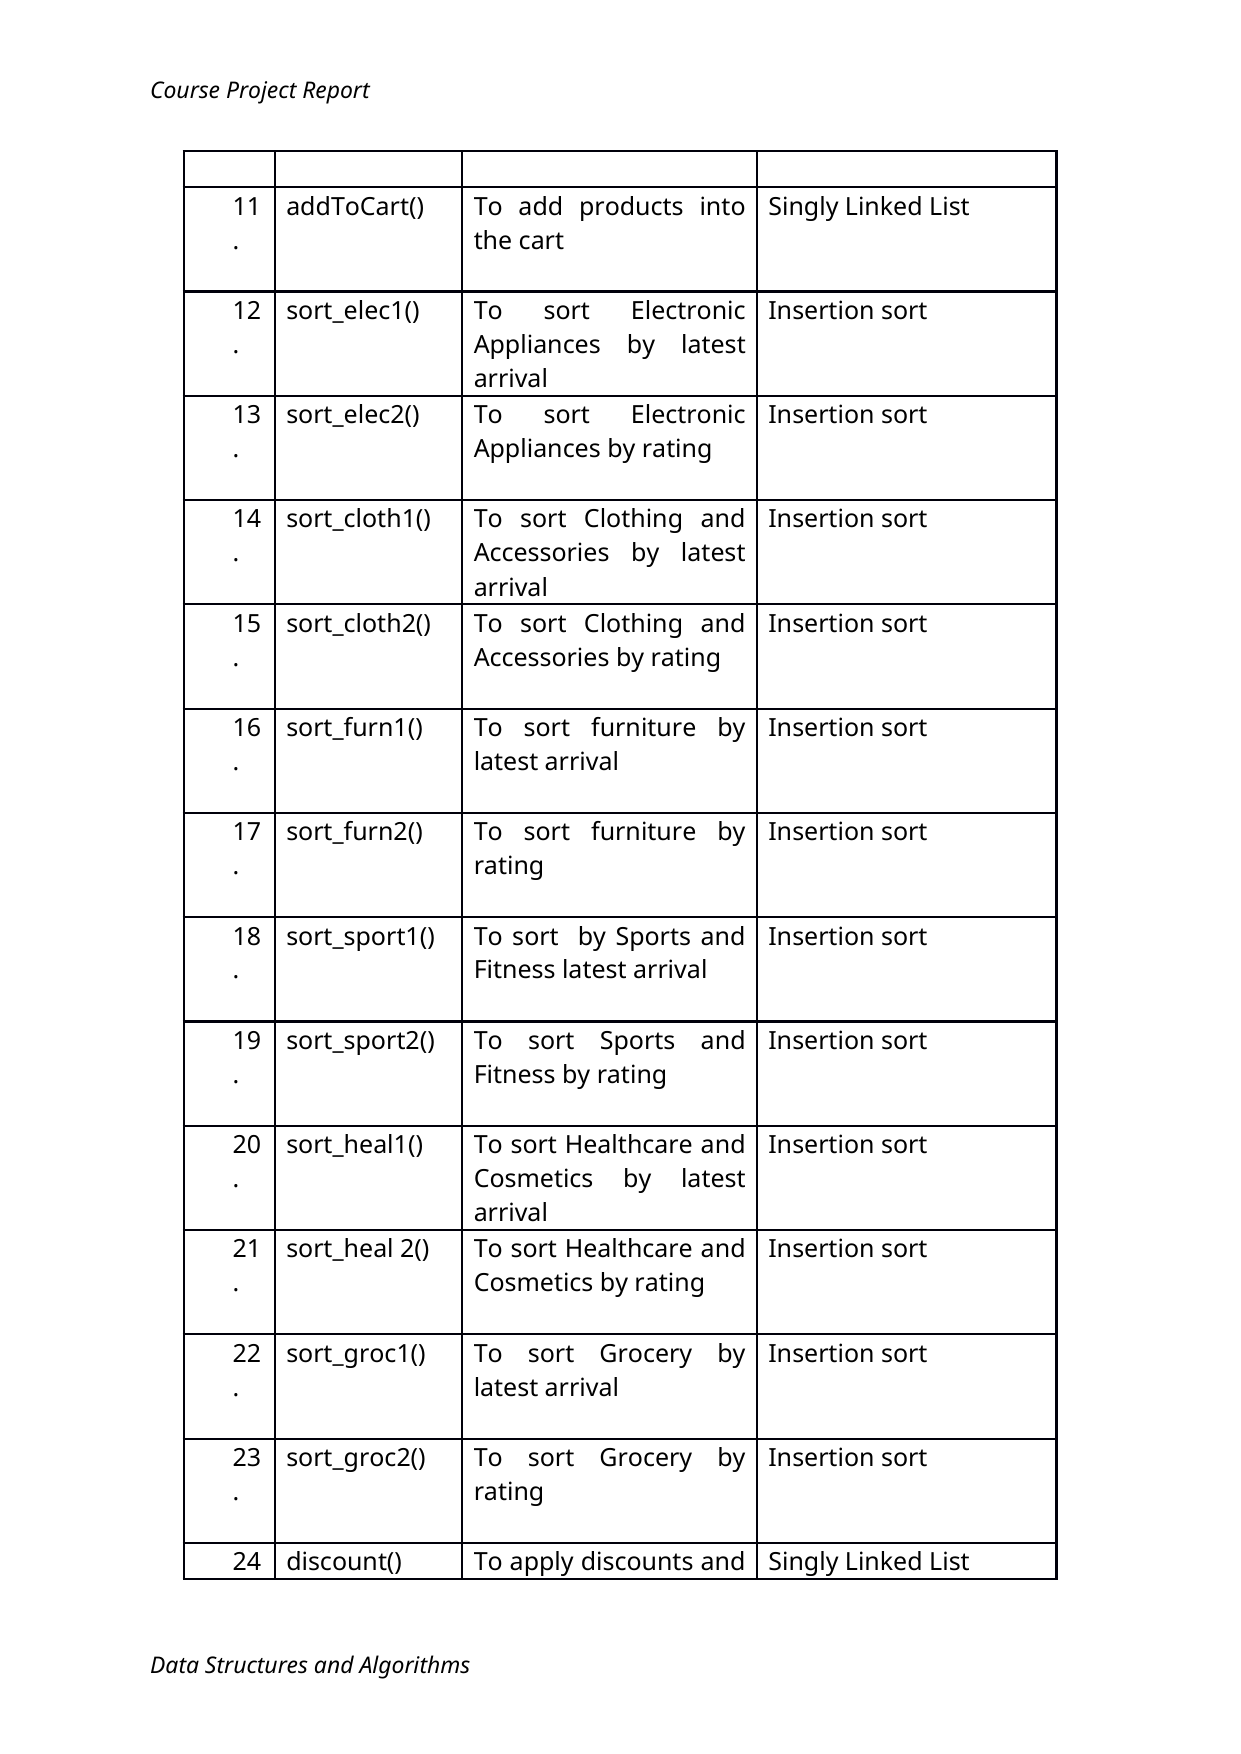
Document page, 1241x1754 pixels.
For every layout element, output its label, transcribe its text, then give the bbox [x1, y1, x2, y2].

table_cell sort_elec1() [276, 293, 461, 395]
table_cell [185, 918, 274, 1020]
table_cell Insertion sort [758, 918, 1055, 1020]
table_cell sort_sport1() [276, 918, 461, 1020]
table_cell Insertion sort [758, 814, 1055, 916]
table_cell Insertion sort [758, 293, 1055, 395]
table_cell [185, 1440, 274, 1542]
table_cell [185, 152, 274, 186]
table_cell To sort Electronic Appliances by latest arrival [463, 293, 756, 395]
table_cell To sort Grocery by rating [463, 1440, 756, 1542]
table_cell To sort Clothing and Accessories by rating [463, 605, 756, 707]
table_cell To sort by Sports and Fitness latest arrival [463, 918, 756, 1020]
table_cell Insertion sort [758, 710, 1055, 812]
table_cell To sort furniture by rating [463, 814, 756, 916]
table_cell sort_sport2() [276, 1023, 461, 1124]
table_cell [185, 710, 274, 812]
table_cell To add products into the cart [463, 188, 756, 290]
table_cell Insertion sort [758, 397, 1055, 499]
table_cell To sort Electronic Appliances by rating [463, 397, 756, 499]
table_cell sort_furn2() [276, 814, 461, 916]
table_cell sort_cloth2() [276, 605, 461, 707]
table_cell To sort Grocery by latest arrival [463, 1335, 756, 1437]
table_cell [185, 605, 274, 707]
table_cell Insertion sort [758, 501, 1055, 603]
table_cell Singly Linked List [758, 188, 1055, 290]
table_cell [185, 397, 274, 499]
table_cell [185, 293, 274, 395]
table_cell [463, 152, 756, 186]
table_cell [185, 1127, 274, 1229]
table_cell sort_cloth1() [276, 501, 461, 603]
table_cell addToCart() [276, 188, 461, 290]
table_cell [185, 1335, 274, 1437]
table_cell [276, 152, 461, 186]
table_cell Insertion sort [758, 1335, 1055, 1437]
table_cell To apply discounts and [463, 1544, 756, 1578]
table_cell Insertion sort [758, 1231, 1055, 1333]
table_cell [758, 152, 1055, 186]
table_cell sort_heal 2() [276, 1231, 461, 1333]
table_cell Insertion sort [758, 1023, 1055, 1124]
table_cell Insertion sort [758, 1440, 1055, 1542]
table_cell [185, 1231, 274, 1333]
table_cell sort_heal1() [276, 1127, 461, 1229]
table_cell [185, 188, 274, 290]
table_cell Insertion sort [758, 605, 1055, 707]
table_cell Insertion sort [758, 1127, 1055, 1229]
table_cell [185, 1023, 274, 1124]
table_cell Singly Linked List [758, 1544, 1055, 1578]
table_cell sort_groc1() [276, 1335, 461, 1437]
table_cell To sort furniture by latest arrival [463, 710, 756, 812]
table_cell [185, 1544, 274, 1578]
table_cell sort_elec2() [276, 397, 461, 499]
table_cell [185, 501, 274, 603]
table_cell [185, 814, 274, 916]
table_cell sort_groc2() [276, 1440, 461, 1542]
table_cell sort_furn1() [276, 710, 461, 812]
table_cell To sort Clothing and Accessories by latest arrival [463, 501, 756, 603]
table_cell To sort Sports and Fitness by rating [463, 1023, 756, 1124]
table_cell discount() [276, 1544, 461, 1578]
table_cell To sort Healthcare and Cosmetics by rating [463, 1231, 756, 1333]
table_cell To sort Healthcare and Cosmetics by latest arrival [463, 1127, 756, 1229]
